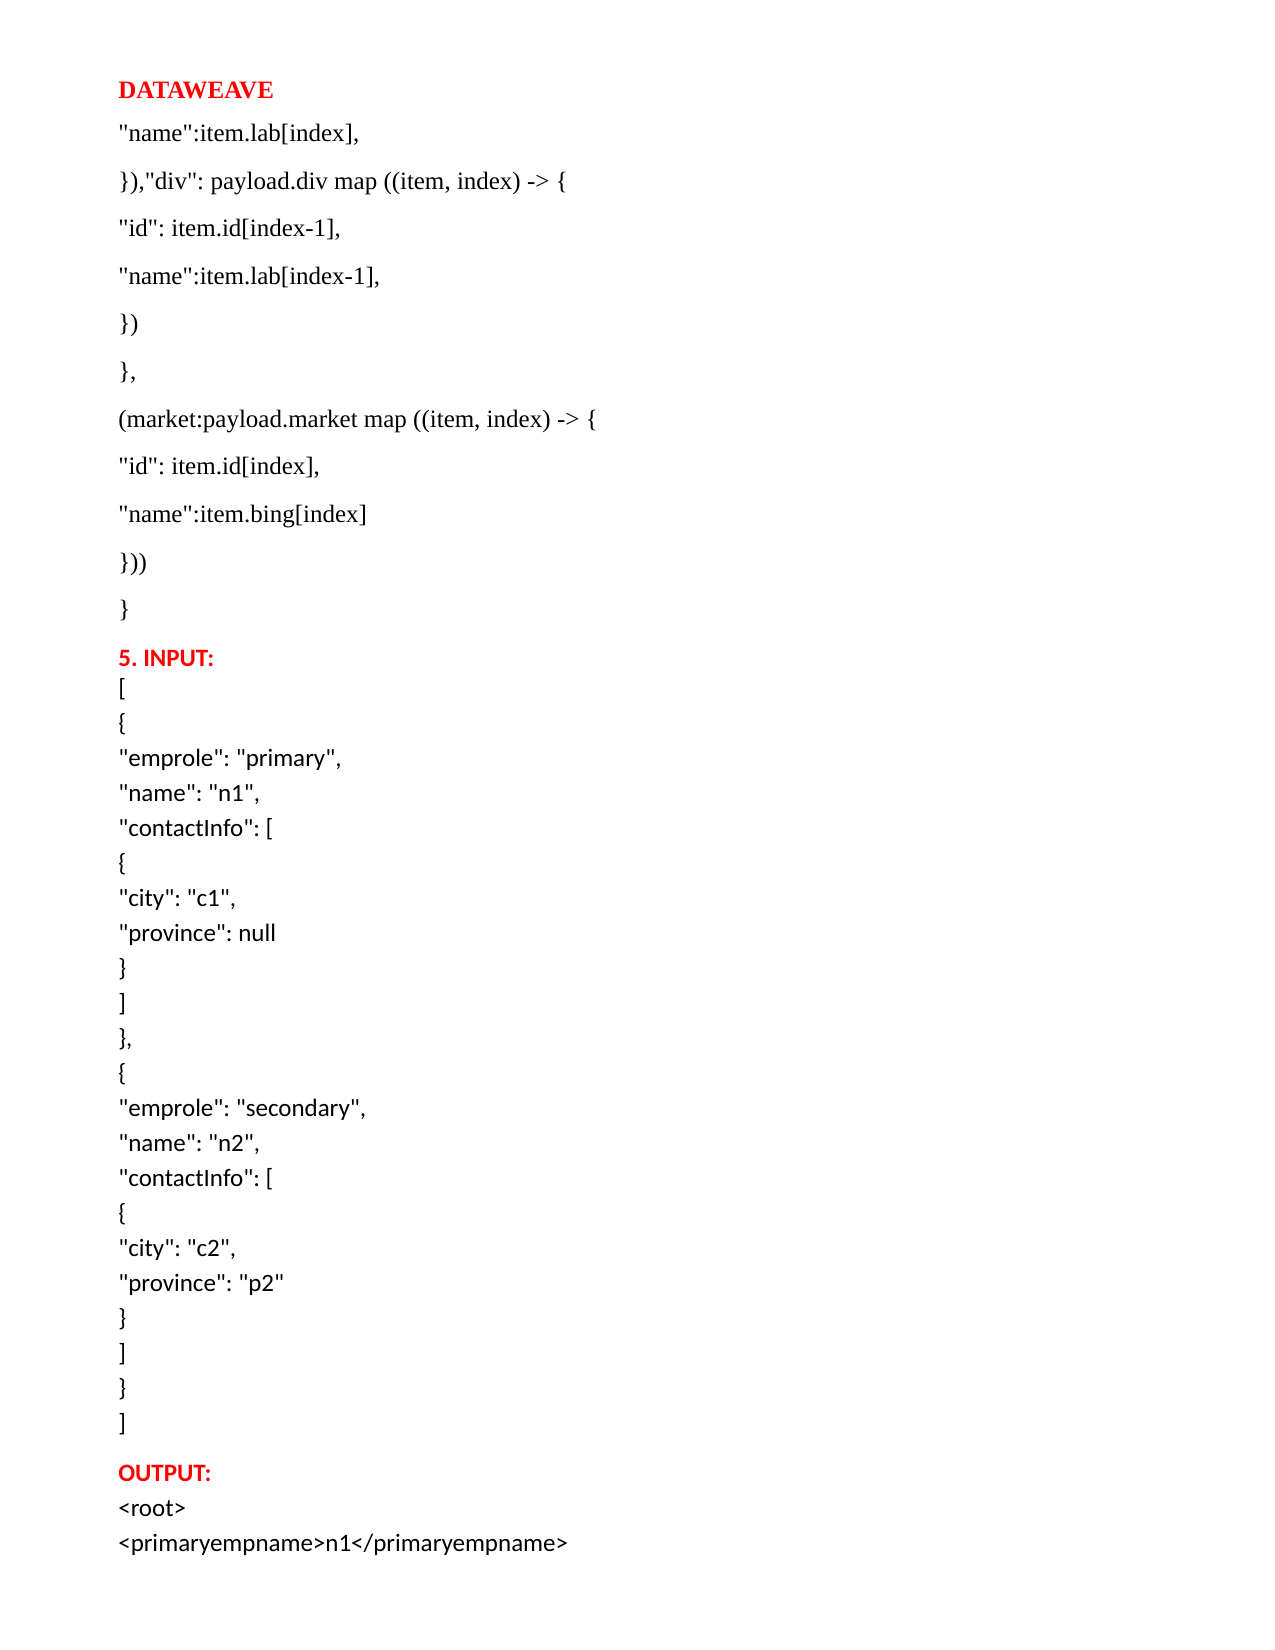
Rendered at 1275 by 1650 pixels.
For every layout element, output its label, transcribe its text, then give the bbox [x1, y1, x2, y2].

text "name":item.lab[index], [118, 118, 1157, 147]
text })) [118, 547, 1157, 575]
text "id": item.id[index], [118, 451, 1157, 480]
text } [118, 594, 1157, 623]
text OUTPUT: <root> <primaryempname>n1</primaryempname> [118, 1457, 1157, 1557]
text 5. INPUT: [118, 642, 1157, 672]
text "id": item.id[index-1], [118, 213, 1157, 242]
text }),"div": payload.div map ((item, index) -> { [118, 166, 1157, 194]
text }) [118, 308, 1157, 337]
text [ { "emprole": "primary", "name": "n1", "contactInfo": [ { "city": "c1", "province": null } ] }, { "emprole": "secondary", "name": "n2", "contactInfo": [ { "city": "c2", "province": "p2" } ] } ] [118, 672, 1157, 1438]
text "name":item.lab[index-1], [118, 261, 1157, 290]
text "name":item.bing[index] [118, 499, 1157, 528]
text (market:payload.market map ((item, index) -> { [118, 404, 1157, 432]
text }, [118, 356, 1157, 385]
